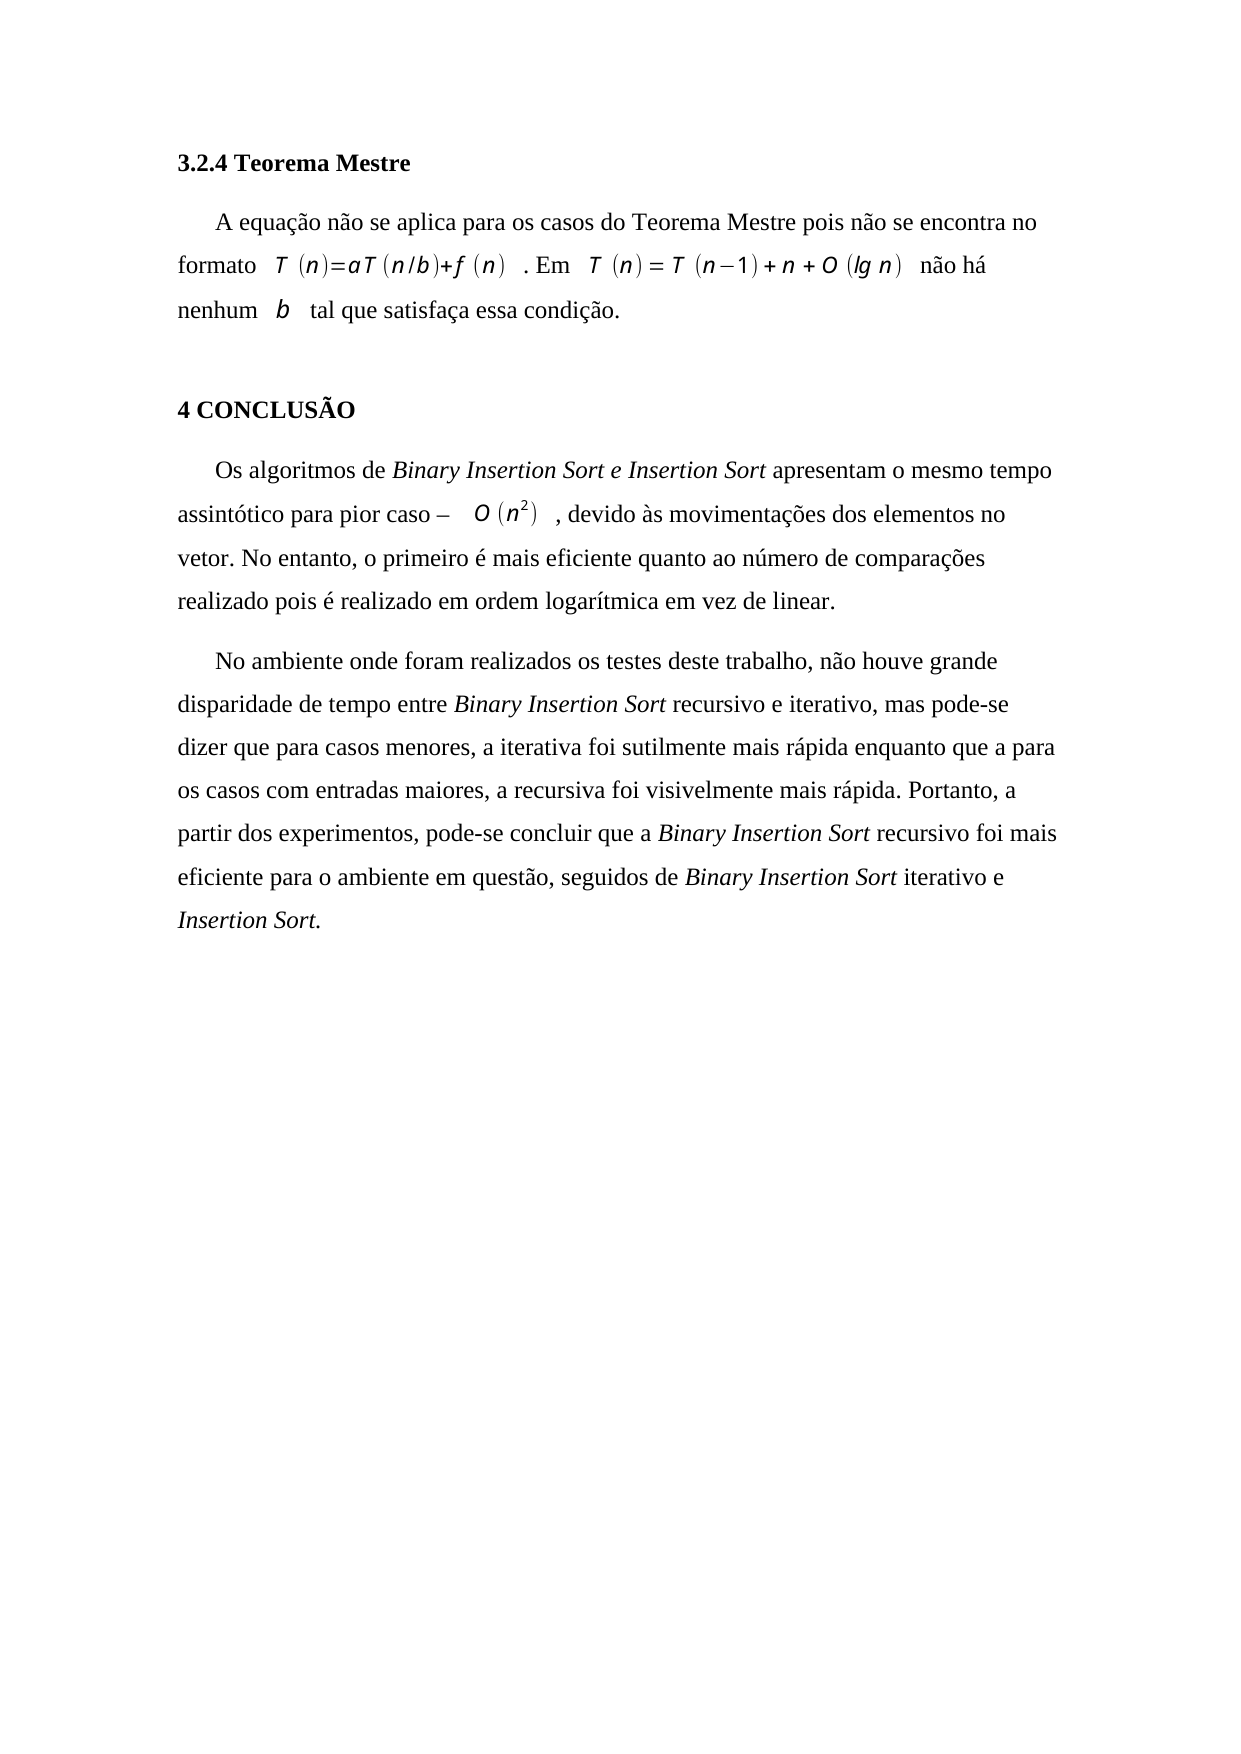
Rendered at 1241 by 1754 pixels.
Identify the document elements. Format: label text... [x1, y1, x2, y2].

text A equação não se aplica para os casos do Teorema Mestre pois não se encontra no formato. Emnão há nenhumtal que satisfaça essa condição. [177, 207, 1063, 324]
text 3.2.4 Teorema Mestre [177, 148, 1063, 176]
text No ambiente onde foram realizados os testes deste trabalho, não houve grande disparidade de tempo entre Binary Insertion Sort recursivo e iterativo, mas pode-se dizer que para casos menores, a iterativa foi sutilmente mais rápida enquanto que a para os casos com entradas maiores, a recursiva foi visivelmente mais rápida. Portanto, a partir dos experimentos, pode-se concluir que a Binary Insertion Sort recursivo foi mais eficiente para o ambiente em questão, seguidos de Binary Insertion Sort iterativo e Insertion Sort. [177, 646, 1063, 933]
text 4 CONCLUSÃO [177, 395, 1063, 424]
text Os algoritmos de Binary Insertion Sort e Insertion Sort apresentam o mesmo tempo assintótico para pior caso – , devido às movimentações dos elementos no vetor. No entanto, o primeiro é mais eficiente quanto ao número de comparações realizado pois é realizado em ordem logarítmica em vez de linear. [177, 455, 1063, 615]
